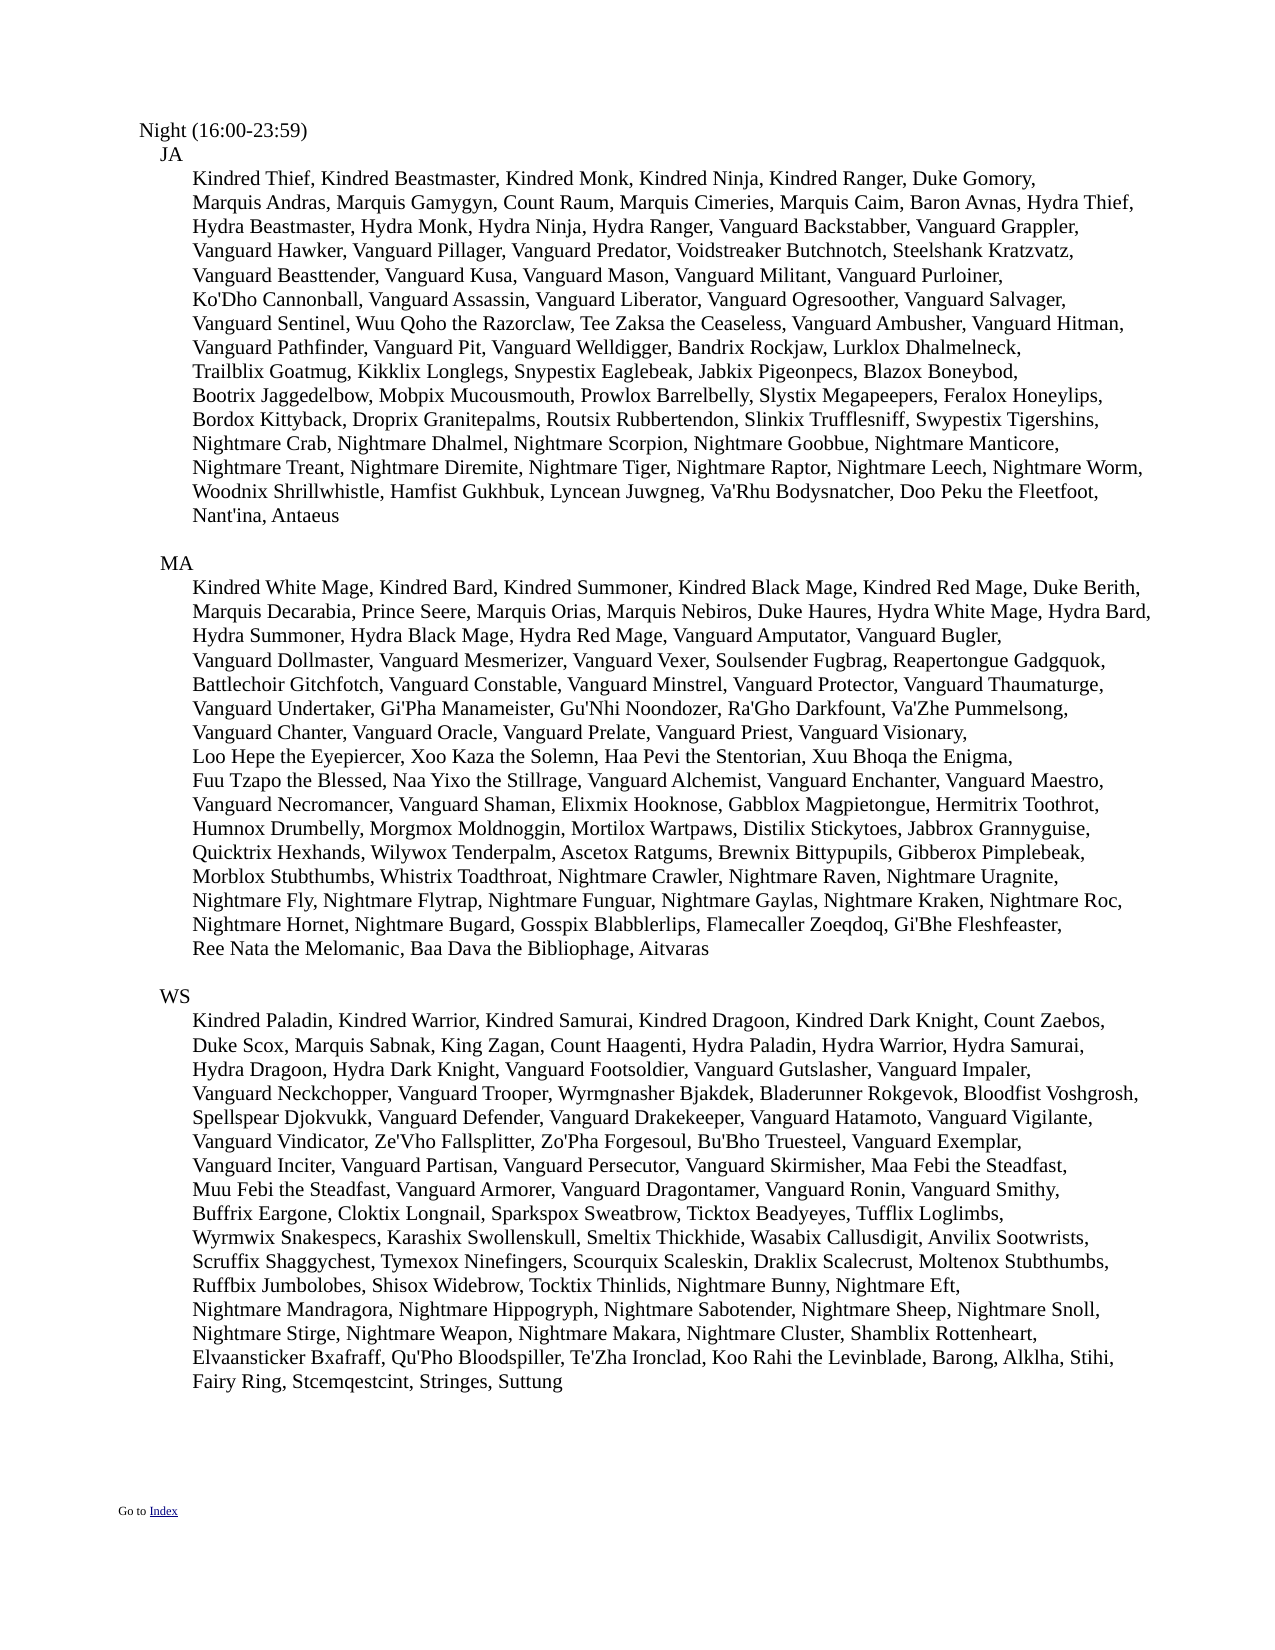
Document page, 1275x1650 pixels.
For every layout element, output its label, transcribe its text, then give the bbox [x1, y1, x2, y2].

text Vanguard Dollmaster, Vanguard Mesmerizer, Vanguard Vexer, Soulsender Fugbrag, Reapertongue Gadgquok, Battlechoir Gitchfotch, Vanguard Constable, Vanguard Minstrel, Vanguard Protector, Vanguard Thaumaturge, Vanguard Undertaker, Gi'Pha Manameister, Gu'Nhi Noondozer, Ra'Gho Darkfount, Va'Zhe Pummelsong, [118, 647, 1157, 720]
text Ko'Dho Cannonball, Vanguard Assassin, Vanguard Liberator, Vanguard Ogresoother, Vanguard Salvager, [118, 287, 1157, 311]
text Bootrix Jaggedelbow, Mobpix Mucousmouth, Prowlox Barrelbelly, Slystix Megapeepers, Feralox Honeylips, Bordox Kittyback, Droprix Granitepalms, Routsix Rubbertendon, Slinkix Trufflesniff, Swypestix Tigershins, Nightmare Crab, Nightmare Dhalmel, Nightmare Scorpion, Nightmare Goobbue, Nightmare Manticore, [118, 383, 1157, 455]
text Ree Nata the Melomanic, Baa Dava the Bibliophage, Aitvaras [118, 936, 1157, 960]
text Wyrmwix Snakespecs, Karashix Swollenskull, Smeltix Thickhide, Wasabix Callusdigit, Anvilix Sootwrists, Scruffix Shaggychest, Tymexox Ninefingers, Scourquix Scaleskin, Draklix Scalecrust, Moltenox Stubthumbs, Ruffbix Jumbolobes, Shisox Widebrow, Tocktix Thinlids, Nightmare Bunny, Nightmare Eft, [118, 1225, 1157, 1297]
text Loo Hepe the Eyepiercer, Xoo Kaza the Solemn, Haa Pevi the Stentorian, Xuu Bhoqa the Enigma, [118, 744, 1157, 768]
text Elvaansticker Bxafraff, Qu'Pho Bloodspiller, Te'Zha Ironclad, Koo Rahi the Levinblade, Barong, Alklha, Stihi, Fairy Ring, Stcemqestcint, Stringes, Suttung [118, 1345, 1157, 1393]
text Duke Scox, Marquis Sabnak, King Zagan, Count Haagenti, Hydra Paladin, Hydra Warrior, Hydra Samurai, [118, 1032, 1157, 1057]
text Night (16:00-23:59) [118, 118, 1157, 142]
text Go to Index [118, 1504, 1157, 1518]
text Nightmare Fly, Nightmare Flytrap, Nightmare Funguar, Nightmare Gaylas, Nightmare Kraken, Nightmare Roc, Nightmare Hornet, Nightmare Bugard, Gosspix Blabblerlips, Flamecaller Zoeqdoq, Gi'Bhe Fleshfeaster, [118, 888, 1157, 936]
text Buffrix Eargone, Cloktix Longnail, Sparkspox Sweatbrow, Ticktox Beadyeyes, Tufflix Loglimbs, [118, 1201, 1157, 1225]
text Marquis Andras, Marquis Gamygyn, Count Raum, Marquis Cimeries, Marquis Caim, Baron Avnas, Hydra Thief, Hydra Beastmaster, Hydra Monk, Hydra Ninja, Hydra Ranger, Vanguard Backstabber, Vanguard Grappler, Vanguard Hawker, Vanguard Pillager, Vanguard Predator, Voidstreaker Butchnotch, Steelshank Kratzvatz, Vanguard Beasttender, Vanguard Kusa, Vanguard Mason, Vanguard Militant, Vanguard Purloiner, [118, 190, 1157, 287]
text JA [118, 142, 1157, 166]
text Muu Febi the Steadfast, Vanguard Armorer, Vanguard Dragontamer, Vanguard Ronin, Vanguard Smithy, [118, 1177, 1157, 1201]
text Vanguard Sentinel, Wuu Qoho the Razorclaw, Tee Zaksa the Ceaseless, Vanguard Ambusher, Vanguard Hitman, Vanguard Pathfinder, Vanguard Pit, Vanguard Welldigger, Bandrix Rockjaw, Lurklox Dhalmelneck, [118, 311, 1157, 359]
text Kindred White Mage, Kindred Bard, Kindred Summoner, Kindred Black Mage, Kindred Red Mage, Duke Berith, Marquis Decarabia, Prince Seere, Marquis Orias, Marquis Nebiros, Duke Haures, Hydra White Mage, Hydra Bard, Hydra Summoner, Hydra Black Mage, Hydra Red Mage, Vanguard Amputator, Vanguard Bugler, [118, 575, 1157, 647]
text Trailblix Goatmug, Kikklix Longlegs, Snypestix Eaglebeak, Jabkix Pigeonpecs, Blazox Boneybod, [118, 359, 1157, 383]
text Nightmare Mandragora, Nightmare Hippogryph, Nightmare Sabotender, Nightmare Sheep, Nightmare Snoll, Nightmare Stirge, Nightmare Weapon, Nightmare Makara, Nightmare Cluster, Shamblix Rottenheart, [118, 1297, 1157, 1345]
text Vanguard Chanter, Vanguard Oracle, Vanguard Prelate, Vanguard Priest, Vanguard Visionary, [118, 720, 1157, 744]
text Hydra Dragoon, Hydra Dark Knight, Vanguard Footsoldier, Vanguard Gutslasher, Vanguard Impaler, [118, 1057, 1157, 1081]
text Vanguard Inciter, Vanguard Partisan, Vanguard Persecutor, Vanguard Skirmisher, Maa Febi the Steadfast, [118, 1153, 1157, 1177]
text Nightmare Treant, Nightmare Diremite, Nightmare Tiger, Nightmare Raptor, Nightmare Leech, Nightmare Worm, Woodnix Shrillwhistle, Hamfist Gukhbuk, Lyncean Juwgneg, Va'Rhu Bodysnatcher, Doo Peku the Fleetfoot, Nant'ina, Antaeus [118, 455, 1157, 527]
text Kindred Thief, Kindred Beastmaster, Kindred Monk, Kindred Ninja, Kindred Ranger, Duke Gomory, [118, 166, 1157, 190]
text Vanguard Neckchopper, Vanguard Trooper, Wyrmgnasher Bjakdek, Bladerunner Rokgevok, Bloodfist Voshgrosh, Spellspear Djokvukk, Vanguard Defender, Vanguard Drakekeeper, Vanguard Hatamoto, Vanguard Vigilante, Vanguard Vindicator, Ze'Vho Fallsplitter, Zo'Pha Forgesoul, Bu'Bho Truesteel, Vanguard Exemplar, [118, 1081, 1157, 1153]
text Fuu Tzapo the Blessed, Naa Yixo the Stillrage, Vanguard Alchemist, Vanguard Enchanter, Vanguard Maestro, Vanguard Necromancer, Vanguard Shaman, Elixmix Hooknose, Gabblox Magpietongue, Hermitrix Toothrot, Humnox Drumbelly, Morgmox Moldnoggin, Mortilox Wartpaws, Distilix Stickytoes, Jabbrox Grannyguise, Quicktrix Hexhands, Wilywox Tenderpalm, Ascetox Ratgums, Brewnix Bittypupils, Gibberox Pimplebeak, Morblox Stubthumbs, Whistrix Toadthroat, Nightmare Crawler, Nightmare Raven, Nightmare Uragnite, [118, 768, 1157, 888]
text WS [118, 984, 1157, 1008]
text Kindred Paladin, Kindred Warrior, Kindred Samurai, Kindred Dragoon, Kindred Dark Knight, Count Zaebos, [118, 1008, 1157, 1032]
text MA [118, 551, 1157, 575]
